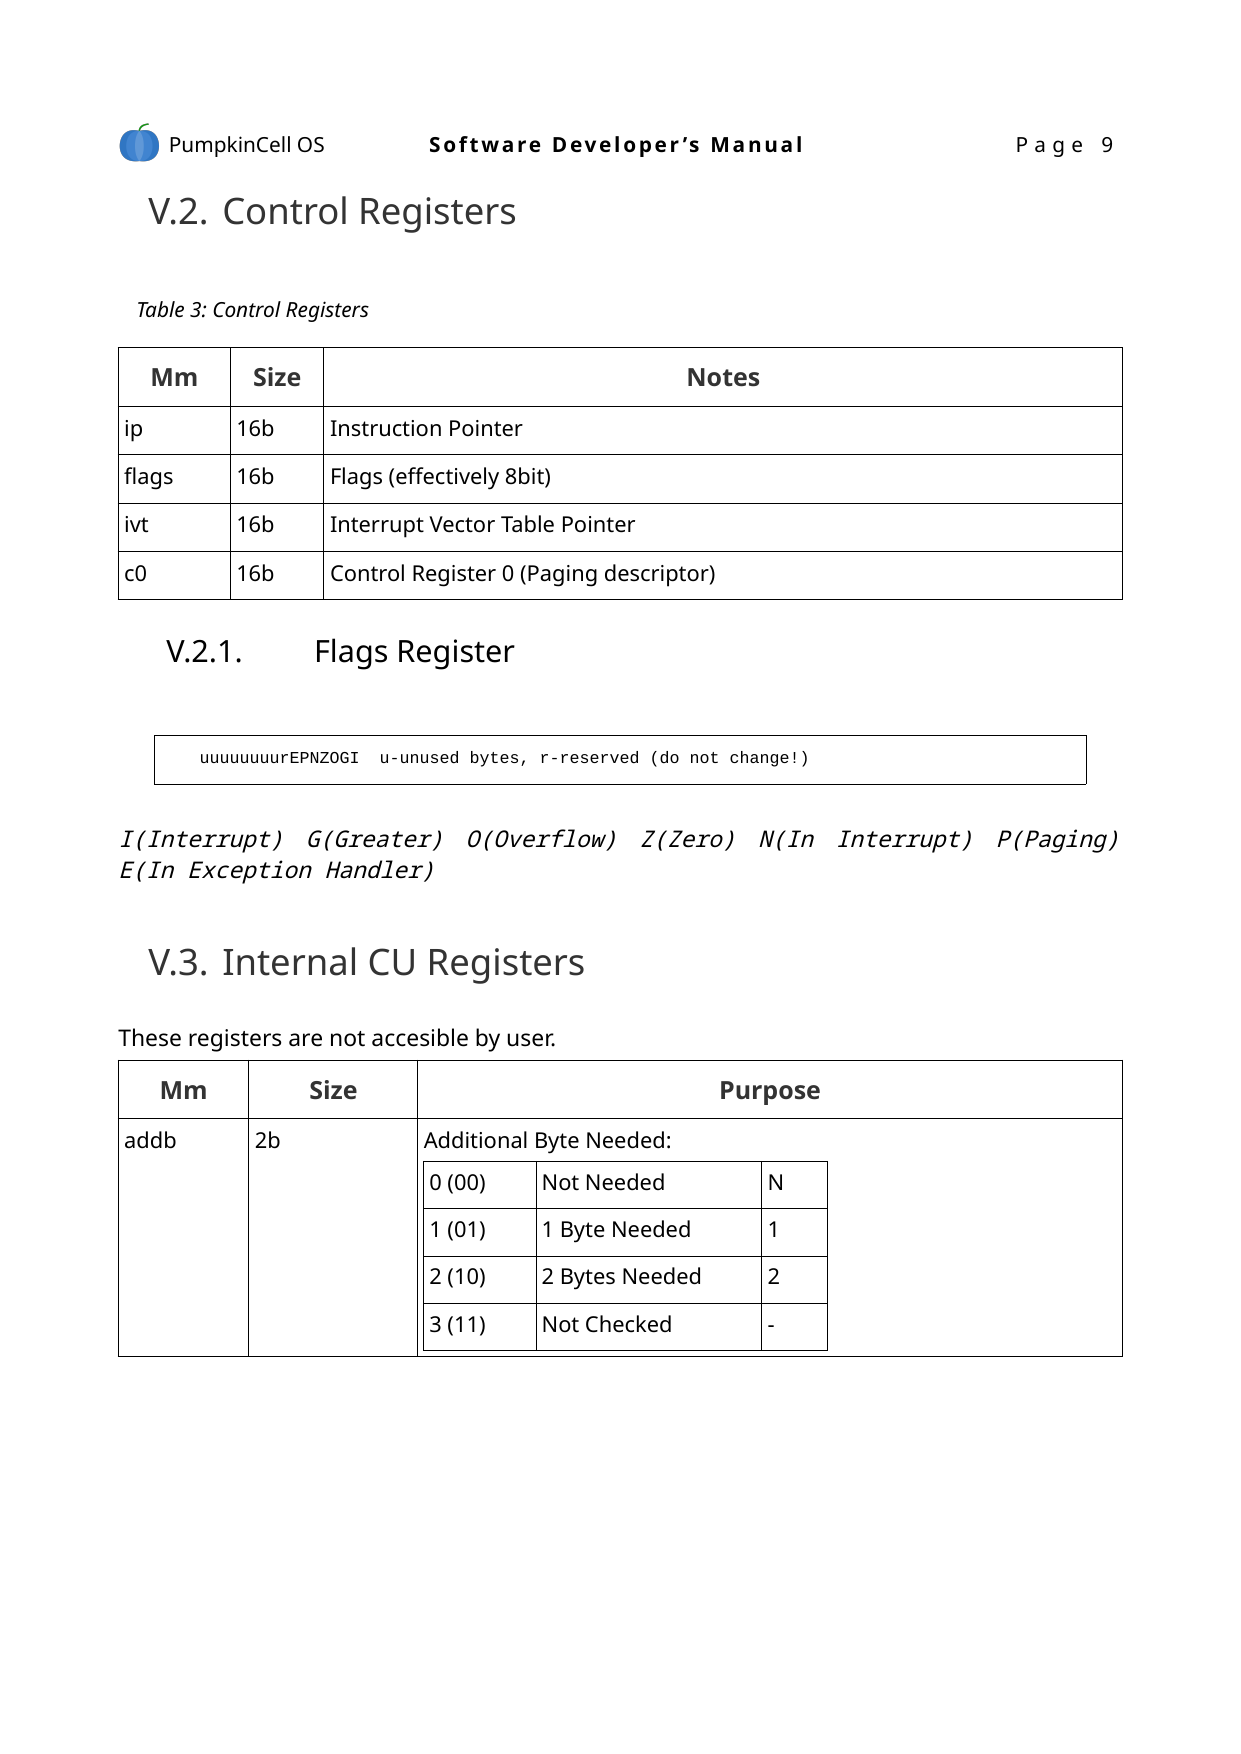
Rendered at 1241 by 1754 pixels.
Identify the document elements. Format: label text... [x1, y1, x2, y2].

text I(Interrupt) G(Greater) O(Overflow) Z(Zero) N(In Interrupt) P(Paging) E(In Exception Handler) [118, 823, 1122, 886]
subtitle Internal CU Registers [148, 936, 1122, 986]
table_cell Interrupt Vector Table Pointer [324, 504, 1122, 551]
table_cell 2 [762, 1257, 827, 1303]
text Table 3: Control Registers [136, 295, 1122, 323]
table_cell 1 Byte Needed [537, 1209, 761, 1256]
table_header Size [231, 348, 323, 406]
table_header 0 (00) [424, 1162, 536, 1208]
table_cell 16b [231, 407, 323, 454]
table_header Not Needed [537, 1162, 761, 1208]
table_cell Control Register 0 (Paging descriptor) [324, 552, 1122, 599]
table_cell 1 (01) [424, 1209, 536, 1256]
table_cell 2 (10) [424, 1257, 536, 1303]
table_cell 2 Bytes Needed [537, 1257, 761, 1303]
text These registers are not accesible by user. [118, 1022, 1122, 1053]
table_header Size [249, 1061, 417, 1118]
table_cell addb [119, 1119, 248, 1356]
table_cell Instruction Pointer [324, 407, 1122, 454]
table_cell 16b [231, 455, 323, 502]
table_header Mm [119, 1061, 248, 1118]
table_cell 16b [231, 504, 323, 551]
table_cell 16b [231, 552, 323, 599]
table_cell 1 [762, 1209, 827, 1256]
table_header Mm [119, 348, 230, 406]
table_cell flags [119, 455, 230, 502]
table_header Purpose [418, 1061, 1122, 1118]
table_cell 2b [249, 1119, 417, 1356]
table_cell Additional Byte Needed: [418, 1119, 1122, 1356]
table_cell - [762, 1304, 827, 1350]
subtitle Flags Register [166, 630, 1122, 672]
table_cell 3 (11) [424, 1304, 536, 1350]
text uuuuuuuurEPNZOGI u-unused bytes, r-reserved (do not change!) [155, 736, 1086, 784]
table_cell c0 [119, 552, 230, 599]
table_header N [762, 1162, 827, 1208]
table_header Notes [324, 348, 1122, 406]
subtitle Control Registers [148, 185, 1122, 235]
table_cell Flags (effectively 8bit) [324, 455, 1122, 502]
table_cell Not Checked [537, 1304, 761, 1350]
picture [115, 118, 164, 167]
table_cell ivt [119, 504, 230, 551]
table_cell ip [119, 407, 230, 454]
